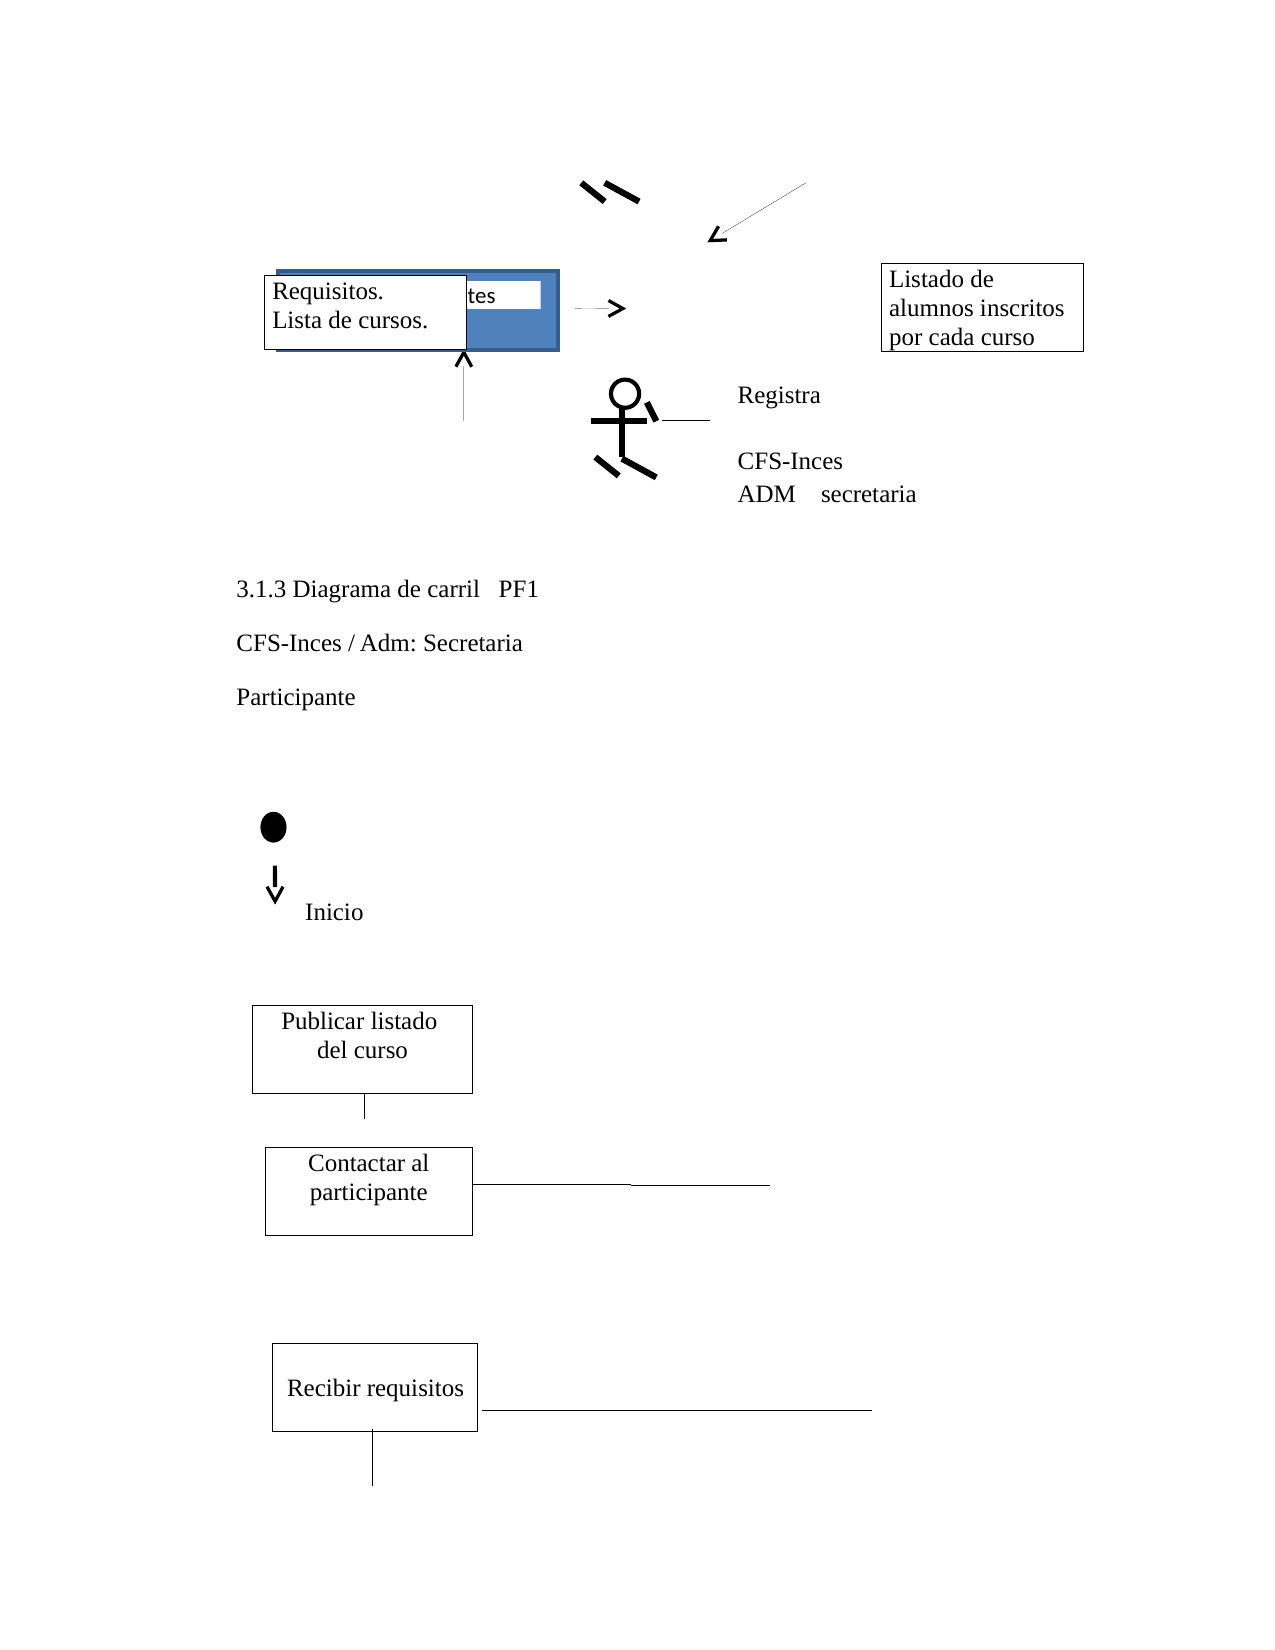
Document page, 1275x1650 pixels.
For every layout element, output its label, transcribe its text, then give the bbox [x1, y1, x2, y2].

table_header Recibir requisitos [273, 1344, 477, 1431]
table_header Publicar listado del curso [253, 1006, 472, 1092]
text Participante [236, 682, 1098, 711]
text Inicio [236, 897, 1098, 926]
text 3.1.3 Diagrama de carril PF1 [236, 574, 1098, 603]
text Inscribir Participantes [467, 281, 541, 309]
table_header Contactar al participante [266, 1148, 472, 1234]
text CFS-Inces / Adm: Secretaria [236, 628, 1098, 657]
table_header Listado de alumnos inscritos por cada curso [882, 264, 1083, 351]
table_header Registra CFS-Inces ADM secretaria [730, 380, 929, 562]
table_header Requisitos. Lista de cursos. [265, 276, 466, 348]
